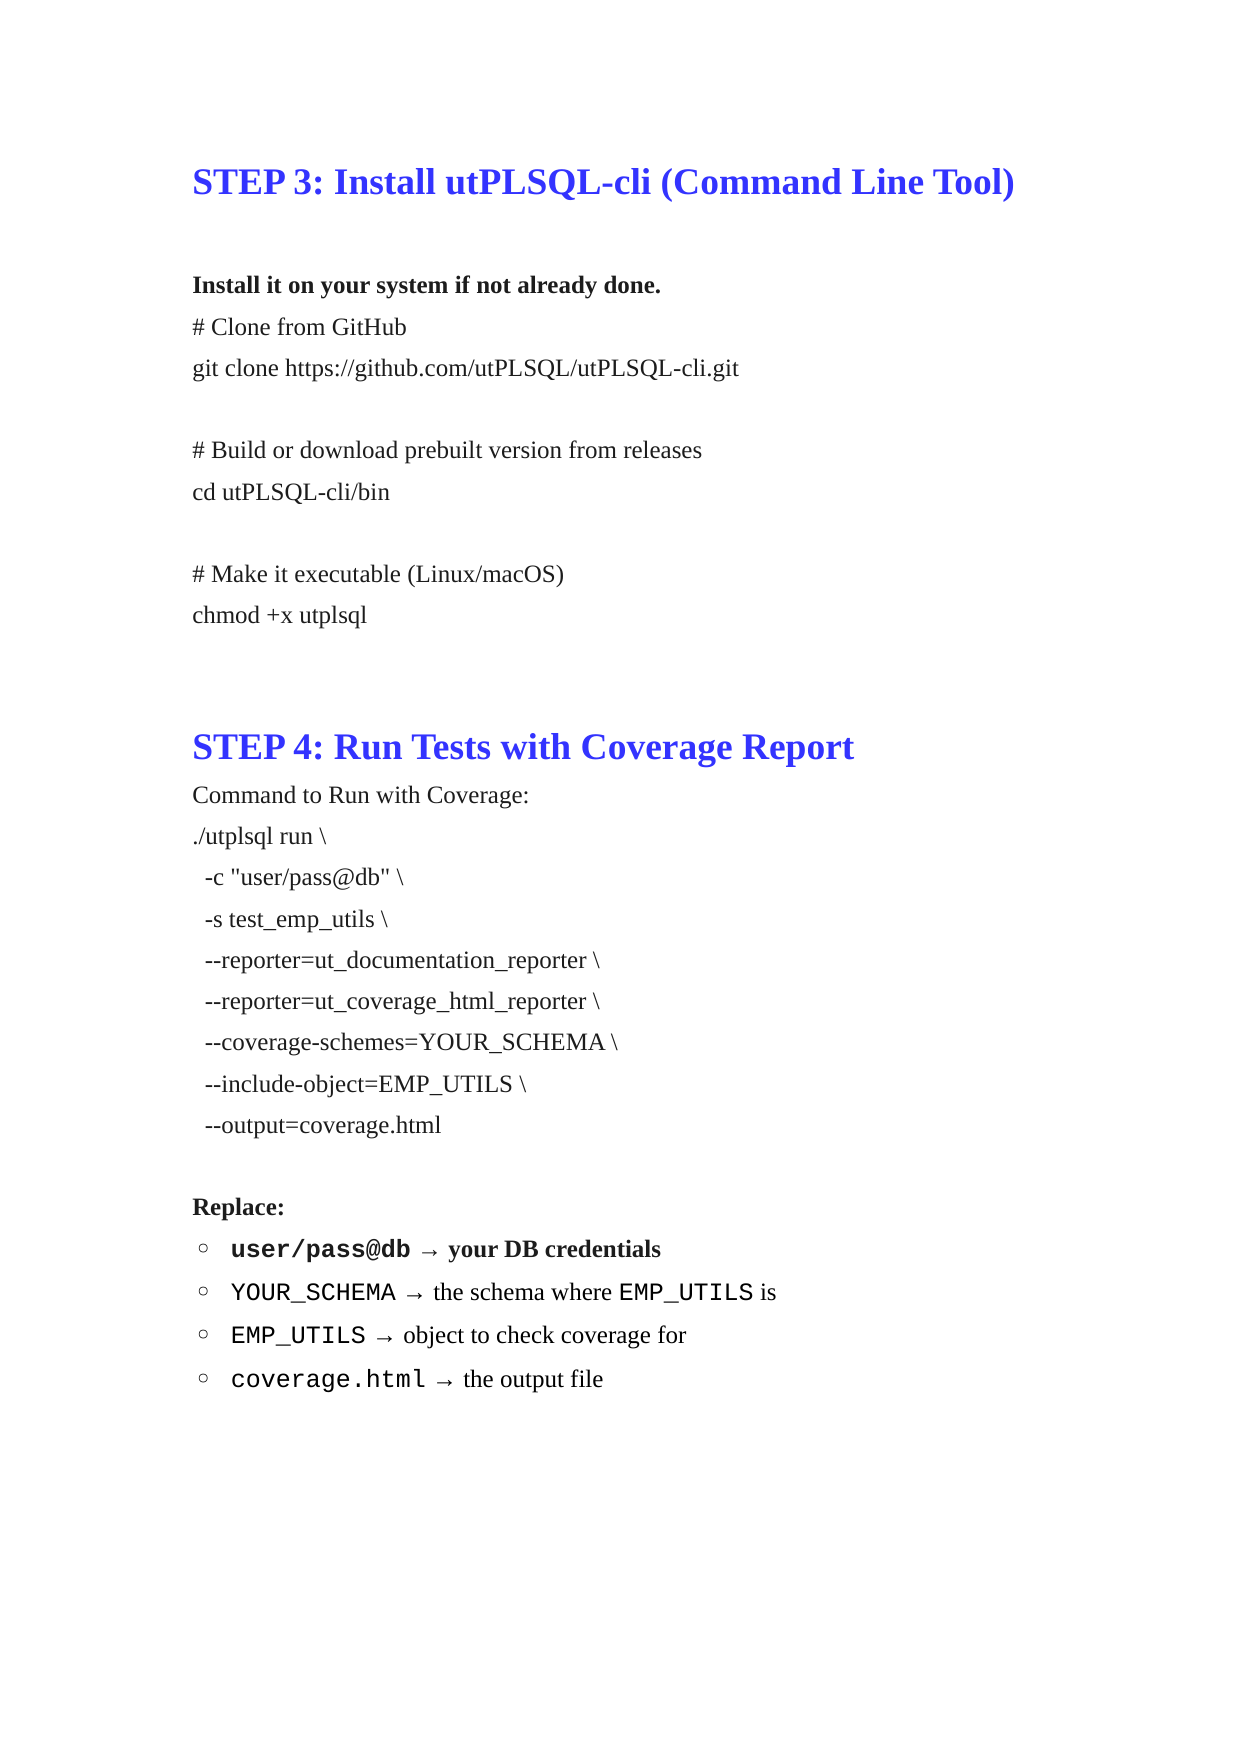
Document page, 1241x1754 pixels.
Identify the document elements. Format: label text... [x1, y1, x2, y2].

text -c "user/pass@db" \ [192, 862, 1122, 891]
text STEP 3: Install utPLSQL-cli (Command Line Tool) [192, 159, 1122, 202]
text -s test_emp_utils \ [192, 904, 1122, 932]
text --reporter=ut_documentation_reporter \ [192, 945, 1122, 974]
list YOUR_SCHEMA → the schema where EMP_UTILS is [193, 1277, 1122, 1308]
text chmod +x utplsql [192, 601, 1122, 629]
text # Make it executable (Linux/macOS) [192, 559, 1122, 588]
text --include-object=EMP_UTILS \ [192, 1069, 1122, 1097]
text Replace: [192, 1192, 1122, 1221]
text Install it on your system if not already done. [192, 271, 1122, 299]
text STEP 4: Run Tests with Coverage Report [192, 724, 1122, 767]
text --reporter=ut_coverage_html_reporter \ [192, 986, 1122, 1015]
list user/pass@db → your DB credentials [193, 1234, 1122, 1264]
text ./utplsql run \ [192, 821, 1122, 850]
list EMP_UTILS → object to check coverage for [193, 1320, 1122, 1351]
text --coverage-schemes=YOUR_SCHEMA \ [192, 1027, 1122, 1056]
text git clone https://github.com/utPLSQL/utPLSQL-cli.git [192, 353, 1122, 382]
text Command to Run with Coverage: [192, 780, 1122, 809]
list coverage.html → the output file [193, 1364, 1122, 1394]
text cd utPLSQL-cli/bin [192, 477, 1122, 506]
text # Build or download prebuilt version from releases [192, 436, 1122, 464]
text # Clone from GitHub [192, 312, 1122, 341]
text --output=coverage.html [192, 1110, 1122, 1139]
